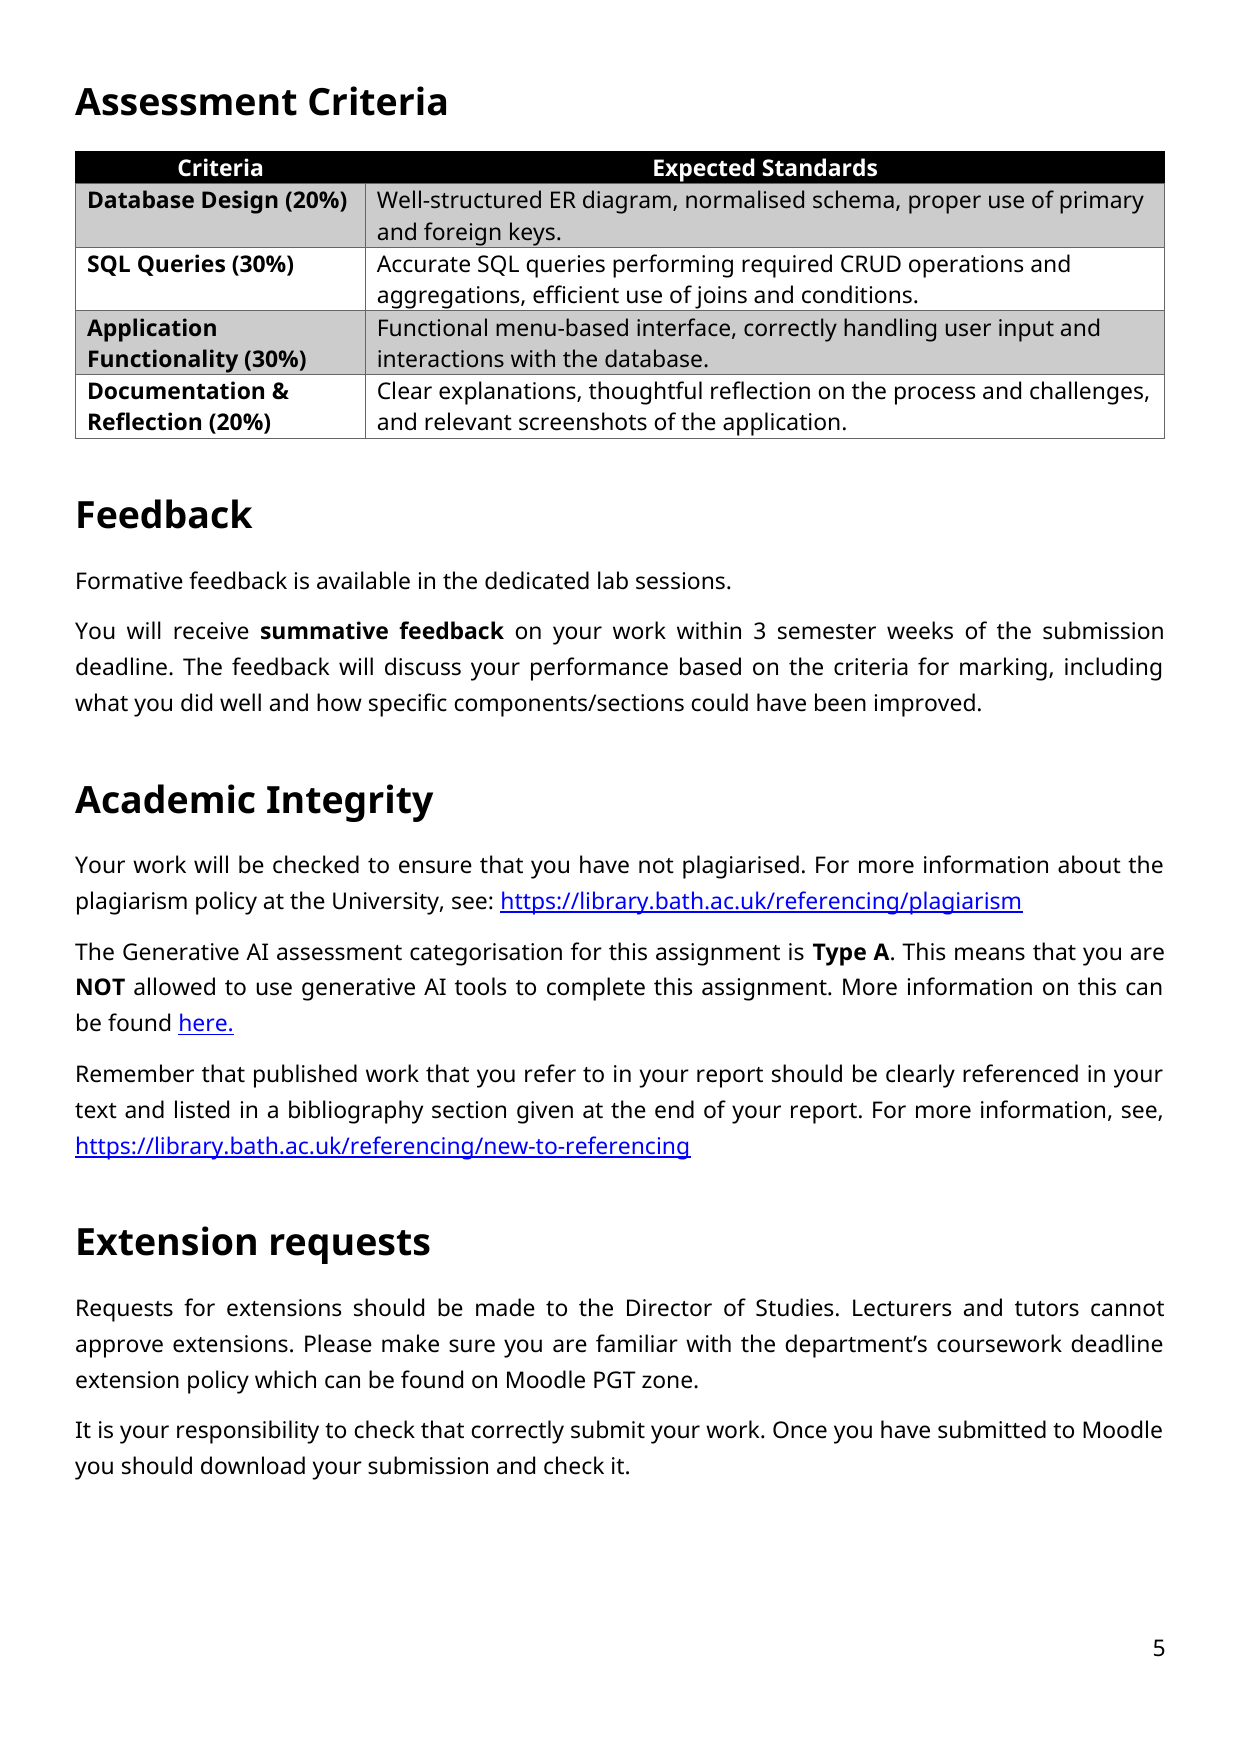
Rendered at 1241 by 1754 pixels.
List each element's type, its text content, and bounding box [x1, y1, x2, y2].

table_header Criteria [76, 152, 365, 183]
table_cell Database Design (20%) [76, 184, 365, 247]
text You will receive summative feedback on your work within 3 semester weeks of the submission deadline. The feedback will discuss your performance based on the criteria for marking, including what you did well and how specific components/sections could have been improved. [75, 615, 1165, 718]
subtitle Extension requests [75, 1216, 1165, 1267]
table_cell Clear explanations, thoughtful reflection on the process and challenges, and relevant screenshots of the application. [366, 375, 1164, 437]
table_header Expected Standards [366, 152, 1164, 183]
text Formative feedback is available in the dedicated lab sessions. [75, 564, 1165, 596]
text It is your responsibility to check that correctly submit your work. Once you have submitted to Moodle you should download your submission and check it. [75, 1414, 1165, 1481]
table_cell Well-structured ER diagram, normalised schema, proper use of primary and foreign keys. [366, 184, 1164, 247]
subtitle Assessment Criteria [75, 75, 1165, 126]
table_cell Application Functionality (30%) [76, 311, 365, 374]
table_cell Accurate SQL queries performing required CRUD operations and aggregations, efficient use of joins and conditions. [366, 248, 1164, 310]
table_cell Documentation & Reflection (20%) [76, 375, 365, 437]
table_cell SQL Queries (30%) [76, 248, 365, 310]
text The Generative AI assessment categorisation for this assignment is Type A. This means that you are NOT allowed to use generative AI tools to complete this assignment. More information on this can be found here. [75, 935, 1165, 1038]
text Your work will be checked to ensure that you have not plagiarised. For more information about the plagiarism policy at the University, see: https://library.bath.ac.uk/referencing/plagiarism [75, 849, 1165, 916]
text Requests for extensions should be made to the Director of Studies. Lecturers and tutors cannot approve extensions. Please make sure you are familiar with the department’s coursework deadline extension policy which can be found on Moodle PGT zone. [75, 1292, 1165, 1395]
text Remember that published work that you refer to in your report should be clearly referenced in your text and listed in a bibliography section given at the end of your report. For more information, see, https://library.bath.ac.uk/referencing/new-to-referencing [75, 1058, 1165, 1161]
subtitle Academic Integrity [75, 773, 1165, 824]
table_cell Functional menu-based interface, correctly handling user input and interactions with the database. [366, 311, 1164, 374]
subtitle Feedback [75, 488, 1165, 539]
